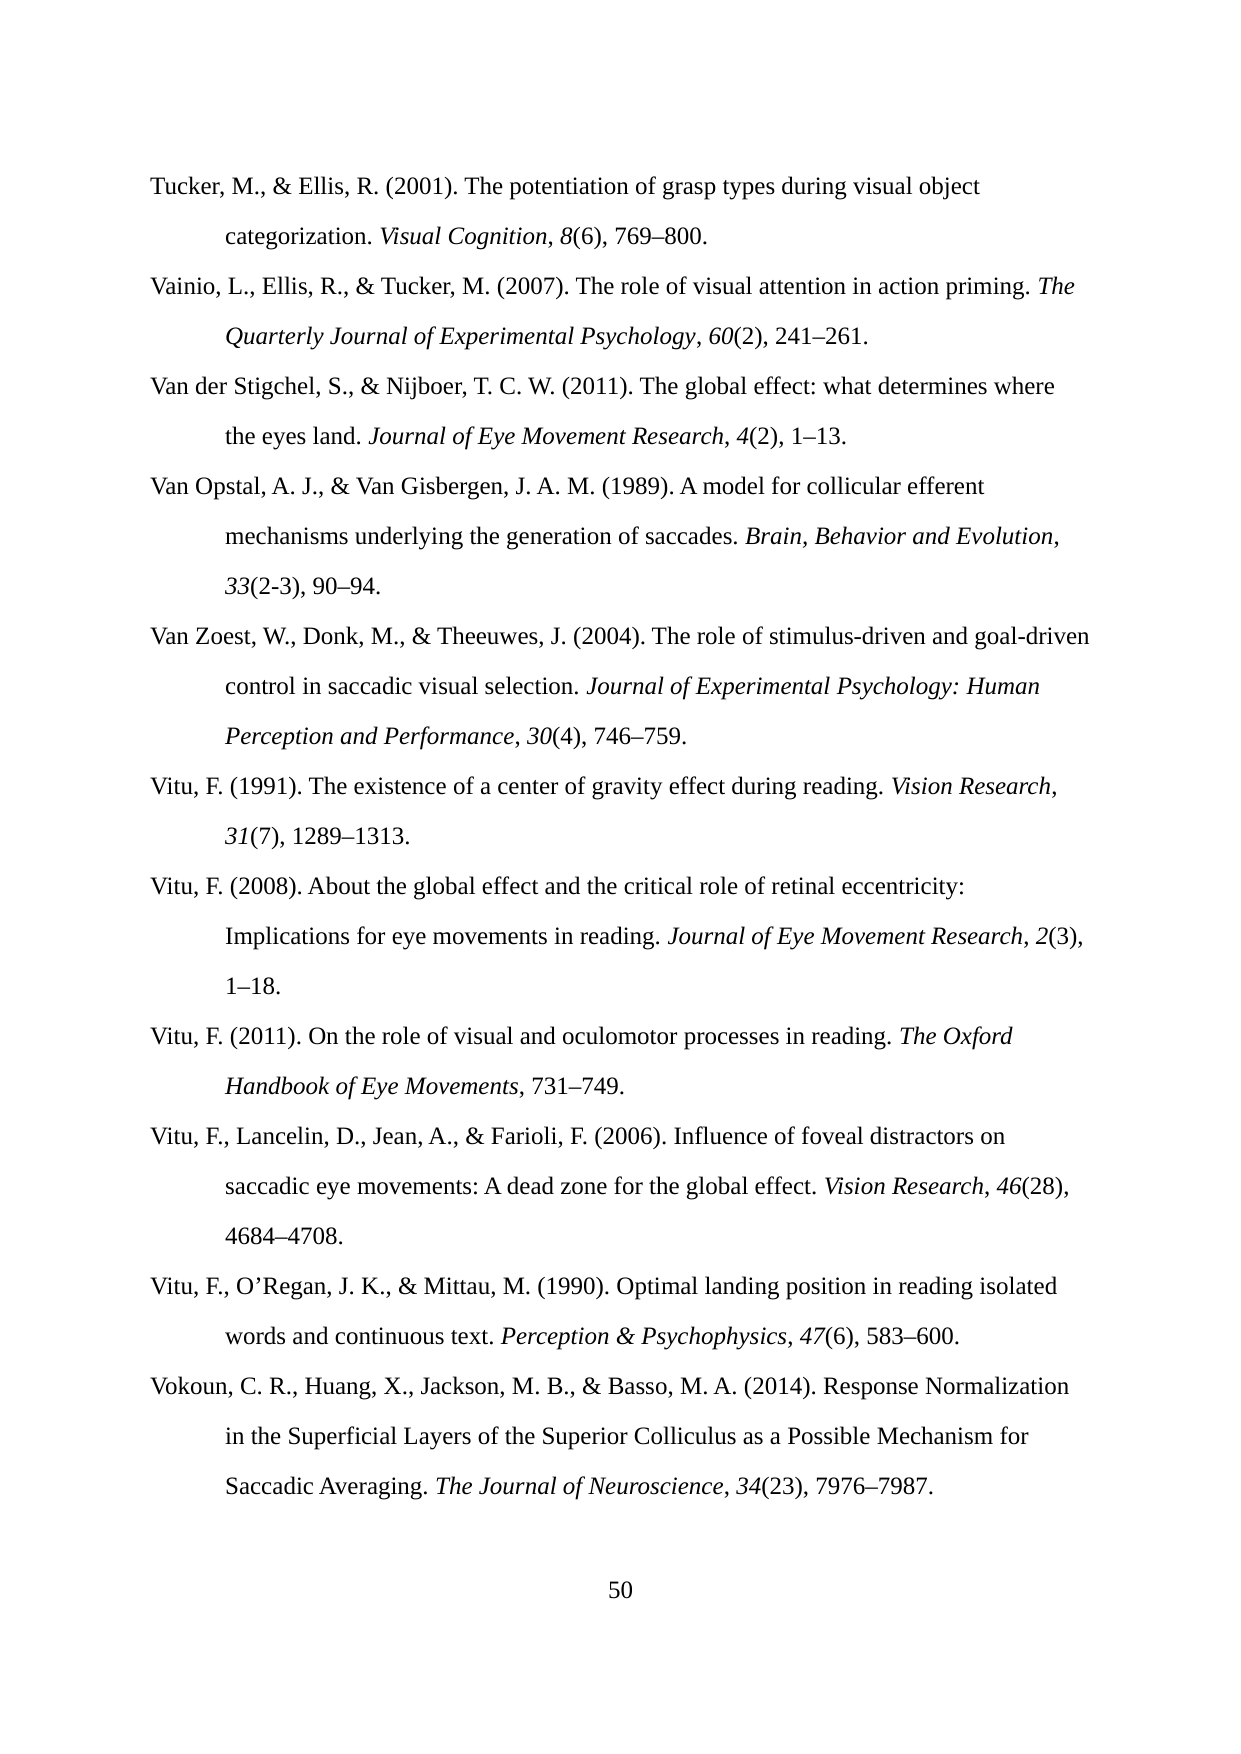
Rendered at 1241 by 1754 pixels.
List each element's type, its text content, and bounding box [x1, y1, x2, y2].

text Vitu, F. (1991). The existence of a center of gravity effect during reading. Vision Research, 31(7), 1289–1313. [150, 750, 1091, 850]
text Van Opstal, A. J., & Van Gisbergen, J. A. M. (1989). A model for collicular efferent mechanisms underlying the generation of saccades. Brain, Behavior and Evolution, 33(2-3), 90–94. [150, 450, 1091, 600]
text Vitu, F., O’Regan, J. K., & Mittau, M. (1990). Optimal landing position in reading isolated words and continuous text. Perception & Psychophysics, 47(6), 583–600. [150, 1250, 1091, 1350]
text Vitu, F. (2008). About the global effect and the critical role of retinal eccentricity: Implications for eye movements in reading. Journal of Eye Movement Research, 2(3), 1–18. [150, 850, 1091, 1000]
text Vitu, F., Lancelin, D., Jean, A., & Farioli, F. (2006). Influence of foveal distractors on saccadic eye movements: A dead zone for the global effect. Vision Research, 46(28), 4684–4708. [150, 1100, 1091, 1250]
text Van Zoest, W., Donk, M., & Theeuwes, J. (2004). The role of stimulus-driven and goal-driven control in saccadic visual selection. Journal of Experimental Psychology: Human Perception and Performance, 30(4), 746–759. [150, 600, 1091, 750]
text Vokoun, C. R., Huang, X., Jackson, M. B., & Basso, M. A. (2014). Response Normalization in the Superficial Layers of the Superior Colliculus as a Possible Mechanism for Saccadic Averaging. The Journal of Neuroscience, 34(23), 7976–7987. [150, 1350, 1091, 1500]
text Tucker, M., & Ellis, R. (2001). The potentiation of grasp types during visual object categorization. Visual Cognition, 8(6), 769–800. [150, 150, 1091, 250]
text Vainio, L., Ellis, R., & Tucker, M. (2007). The role of visual attention in action priming. The Quarterly Journal of Experimental Psychology, 60(2), 241–261. [150, 250, 1091, 350]
text Van der Stigchel, S., & Nijboer, T. C. W. (2011). The global effect: what determines where the eyes land. Journal of Eye Movement Research, 4(2), 1–13. [150, 350, 1091, 450]
text Vitu, F. (2011). On the role of visual and oculomotor processes in reading. The Oxford Handbook of Eye Movements, 731–749. [150, 1000, 1091, 1100]
